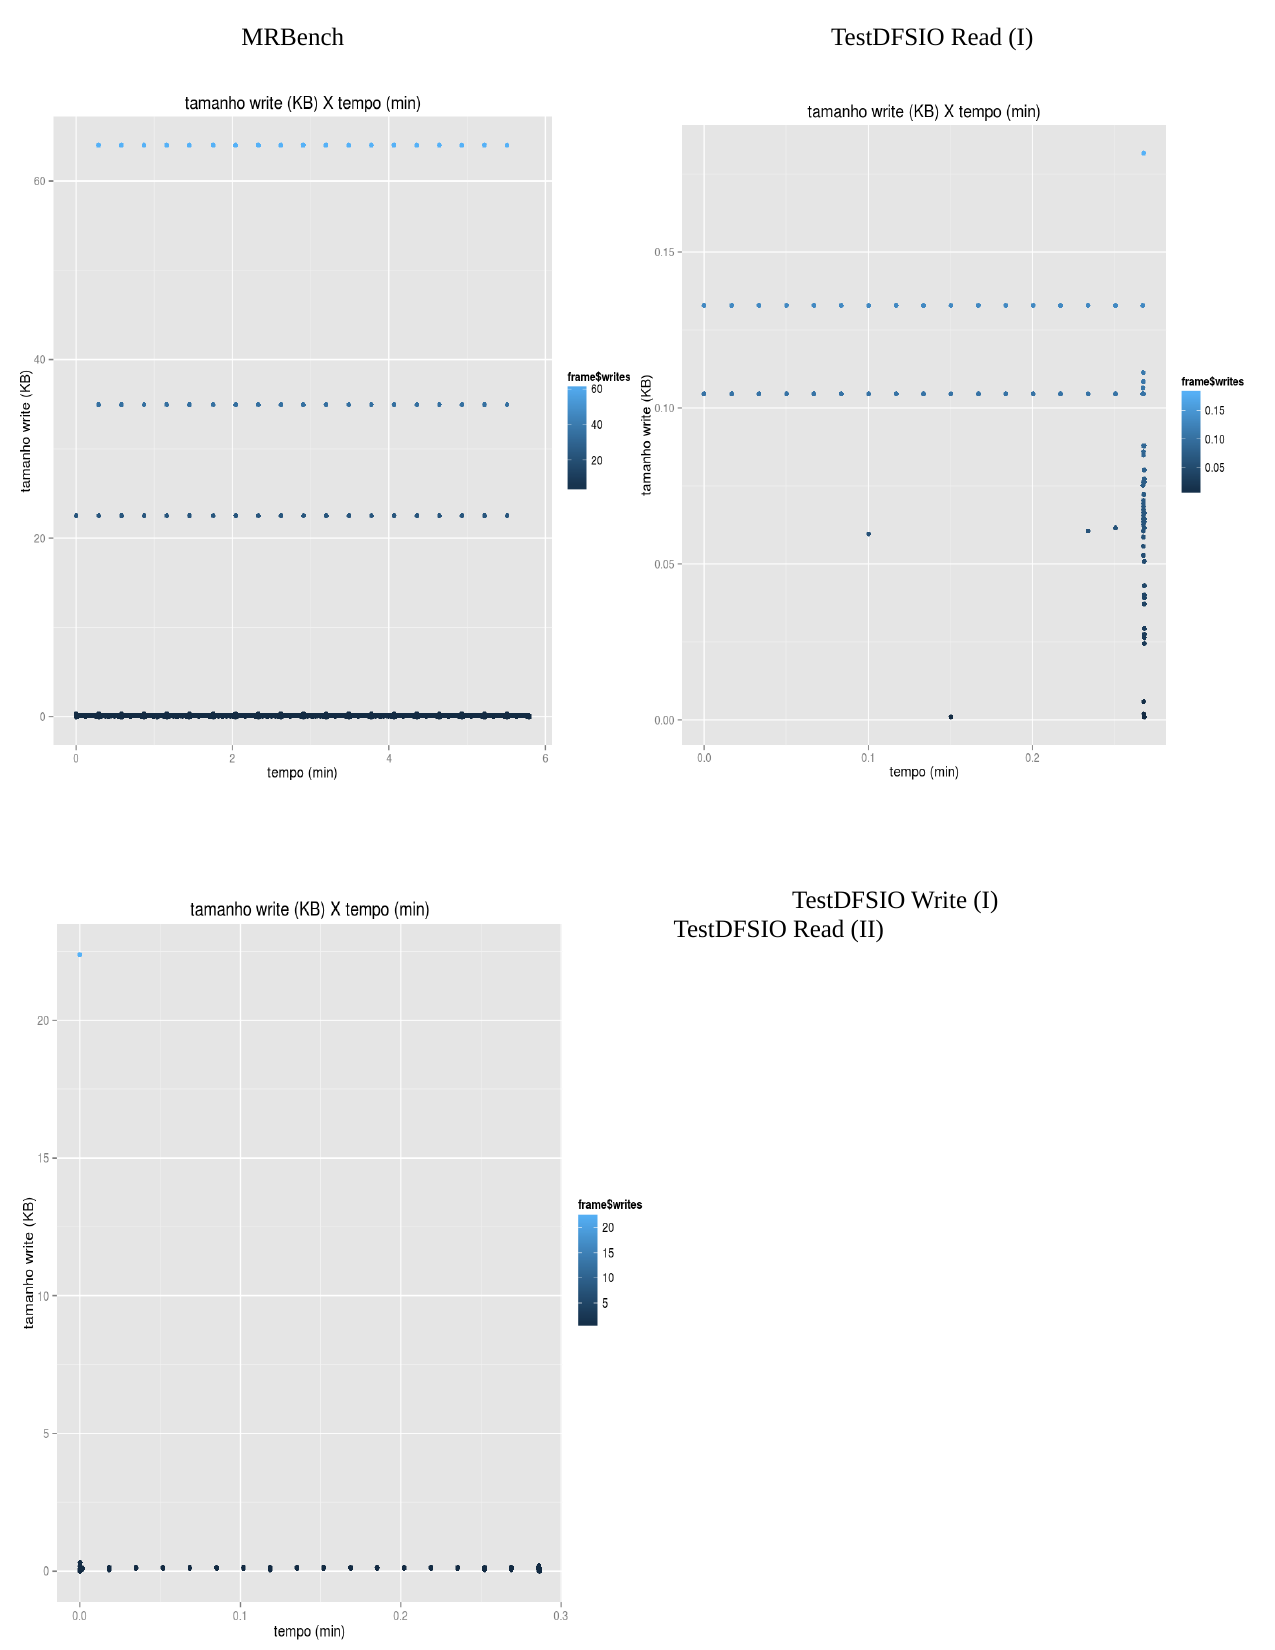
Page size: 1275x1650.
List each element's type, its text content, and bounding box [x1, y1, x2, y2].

picture [8, 74, 1275, 790]
text TestDFSIO Write (I) TestDFSIO Read (II) [674, 885, 1252, 942]
text MRBench TestDFSIO Read (I) [22, 22, 1252, 51]
picture [11, 878, 674, 1650]
